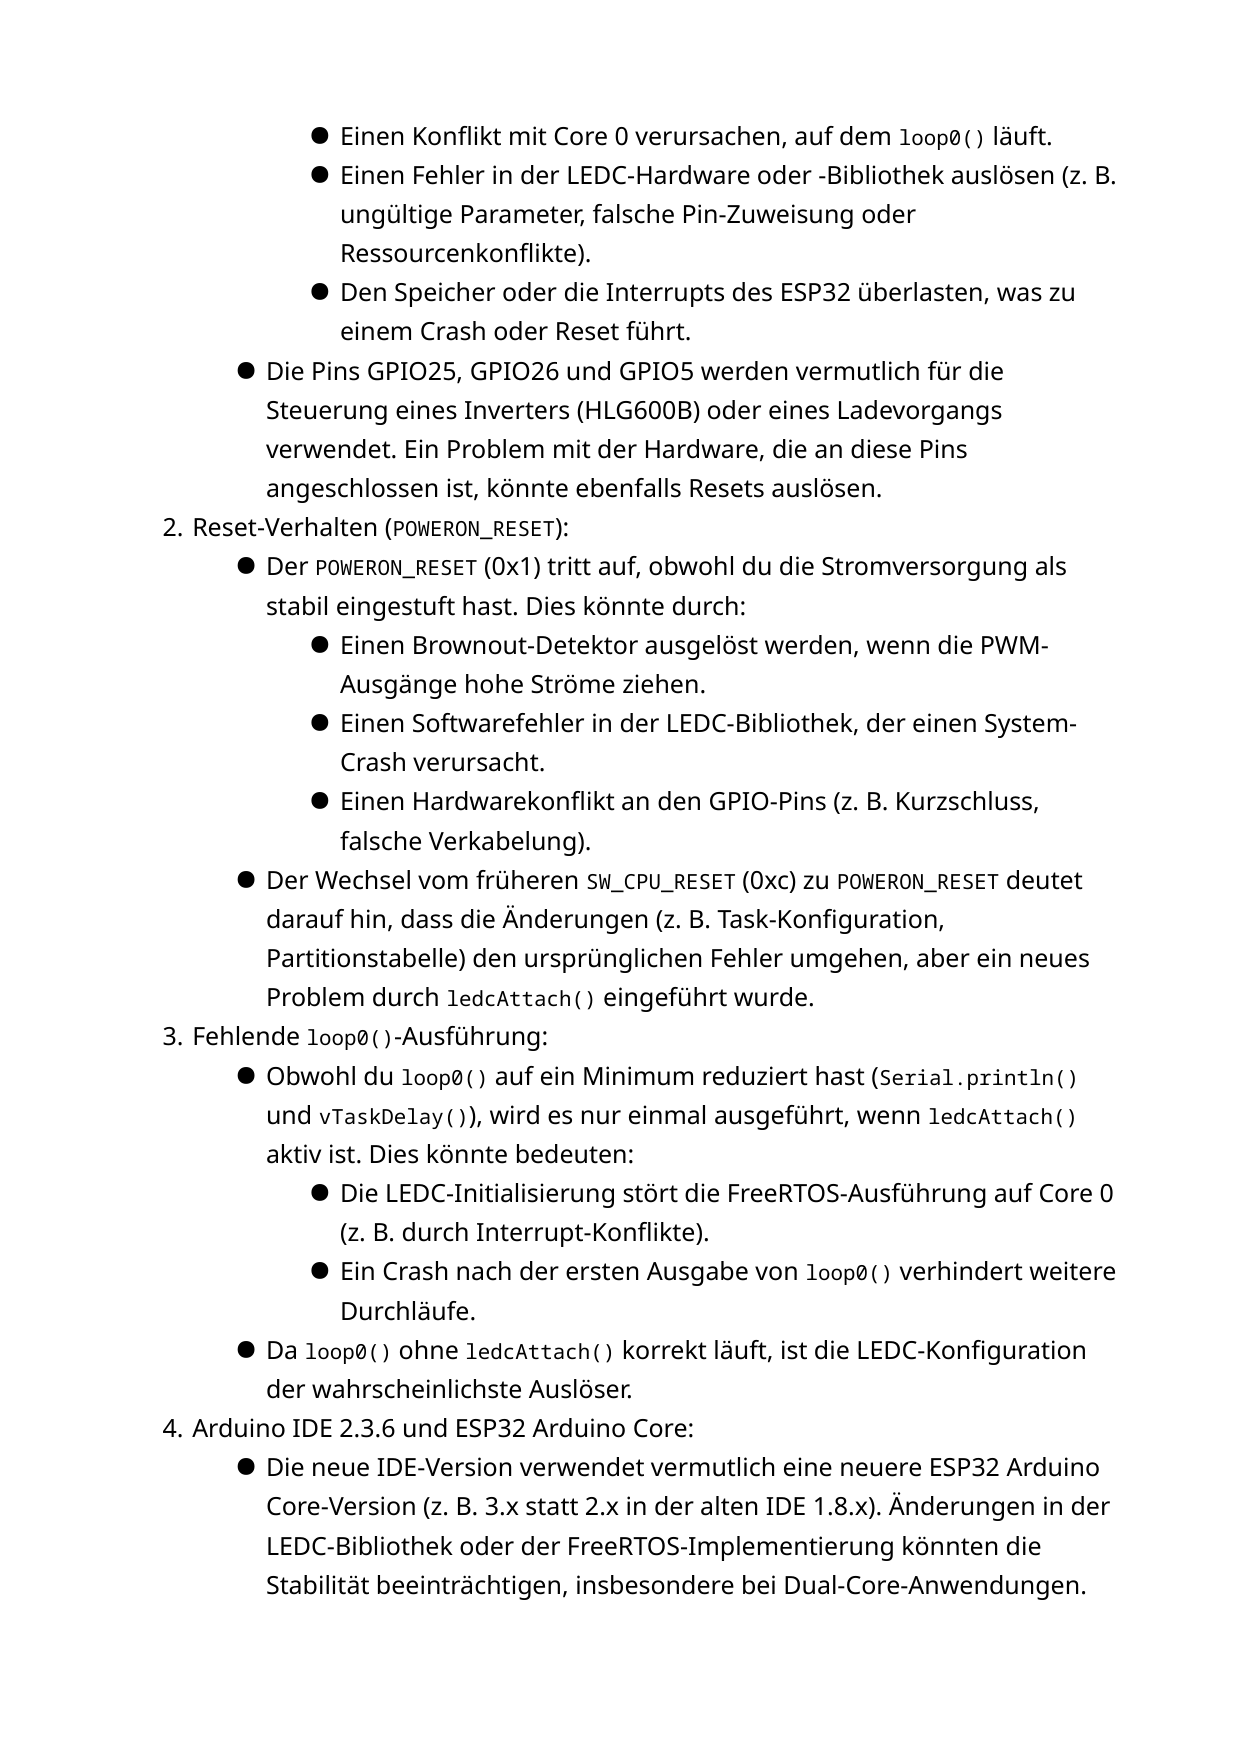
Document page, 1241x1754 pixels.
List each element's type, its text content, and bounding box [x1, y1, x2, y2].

list Einen Softwarefehler in der LEDC-Bibliothek, der einen System-Crash verursacht. [310, 706, 1122, 779]
list Einen Konflikt mit Core 0 verursachen, auf dem loop0() läuft. [310, 118, 1122, 152]
list Einen Hardwarekonflikt an den GPIO-Pins (z. B. Kurzschluss, falsche Verkabelung). [310, 784, 1122, 857]
list Einen Fehler in der LEDC-Hardware oder -Bibliothek auslösen (z. B. ungültige Parameter, falsche Pin-Zuweisung oder Ressourcenkonflikte). [310, 157, 1122, 270]
list Da loop0() ohne ledcAttach() korrekt läuft, ist die LEDC-Konfiguration der wahrscheinlichste Auslöser. [236, 1332, 1122, 1406]
list Ein Crash nach der ersten Ausgabe von loop0() verhindert weitere Durchläufe. [310, 1254, 1122, 1327]
list Der Wechsel vom früheren SW_CPU_RESET (0xc) zu POWERON_RESET deutet darauf hin, dass die Änderungen (z. B. Task-Konfiguration, Partitionstabelle) den ursprünglichen Fehler umgehen, aber ein neues Problem durch ledcAttach() eingeführt wurde. [236, 862, 1122, 1014]
list Einen Brownout-Detektor ausgelöst werden, wenn die PWM-Ausgänge hohe Ströme ziehen. [310, 627, 1122, 701]
list Der POWERON_RESET (0x1) tritt auf, obwohl du die Stromversorgung als stabil eingestuft hast. Dies könnte durch: [236, 549, 1122, 622]
list Die neue IDE-Version verwendet vermutlich eine neuere ESP32 Arduino Core-Version (z. B. 3.x statt 2.x in der alten IDE 1.8.x). Änderungen in der LEDC-Bibliothek oder der FreeRTOS-Implementierung könnten die Stabilität beeinträchtigen, insbesondere bei Dual-Core-Anwendungen. [236, 1450, 1122, 1601]
list Die LEDC-Initialisierung stört die FreeRTOS-Ausführung auf Core 0 (z. B. durch Interrupt-Konflikte). [310, 1176, 1122, 1249]
list Obwohl du loop0() auf ein Minimum reduziert hast (Serial.println() und vTaskDelay()), wird es nur einmal ausgeführt, wenn ledcAttach() aktiv ist. Dies könnte bedeuten: [236, 1058, 1122, 1171]
list Die Pins GPIO25, GPIO26 und GPIO5 werden vermutlich für die Steuerung eines Inverters (HLG600B) oder eines Ladevorgangs verwendet. Ein Problem mit der Hardware, die an diese Pins angeschlossen ist, könnte ebenfalls Resets auslösen. [236, 353, 1122, 505]
list Arduino IDE 2.3.6 und ESP32 Arduino Core: [162, 1411, 1122, 1445]
list Reset-Verhalten (POWERON_RESET): [162, 510, 1122, 544]
list Den Speicher oder die Interrupts des ESP32 überlasten, was zu einem Crash oder Reset führt. [310, 275, 1122, 348]
list Fehlende loop0()-Ausführung: [162, 1019, 1122, 1053]
